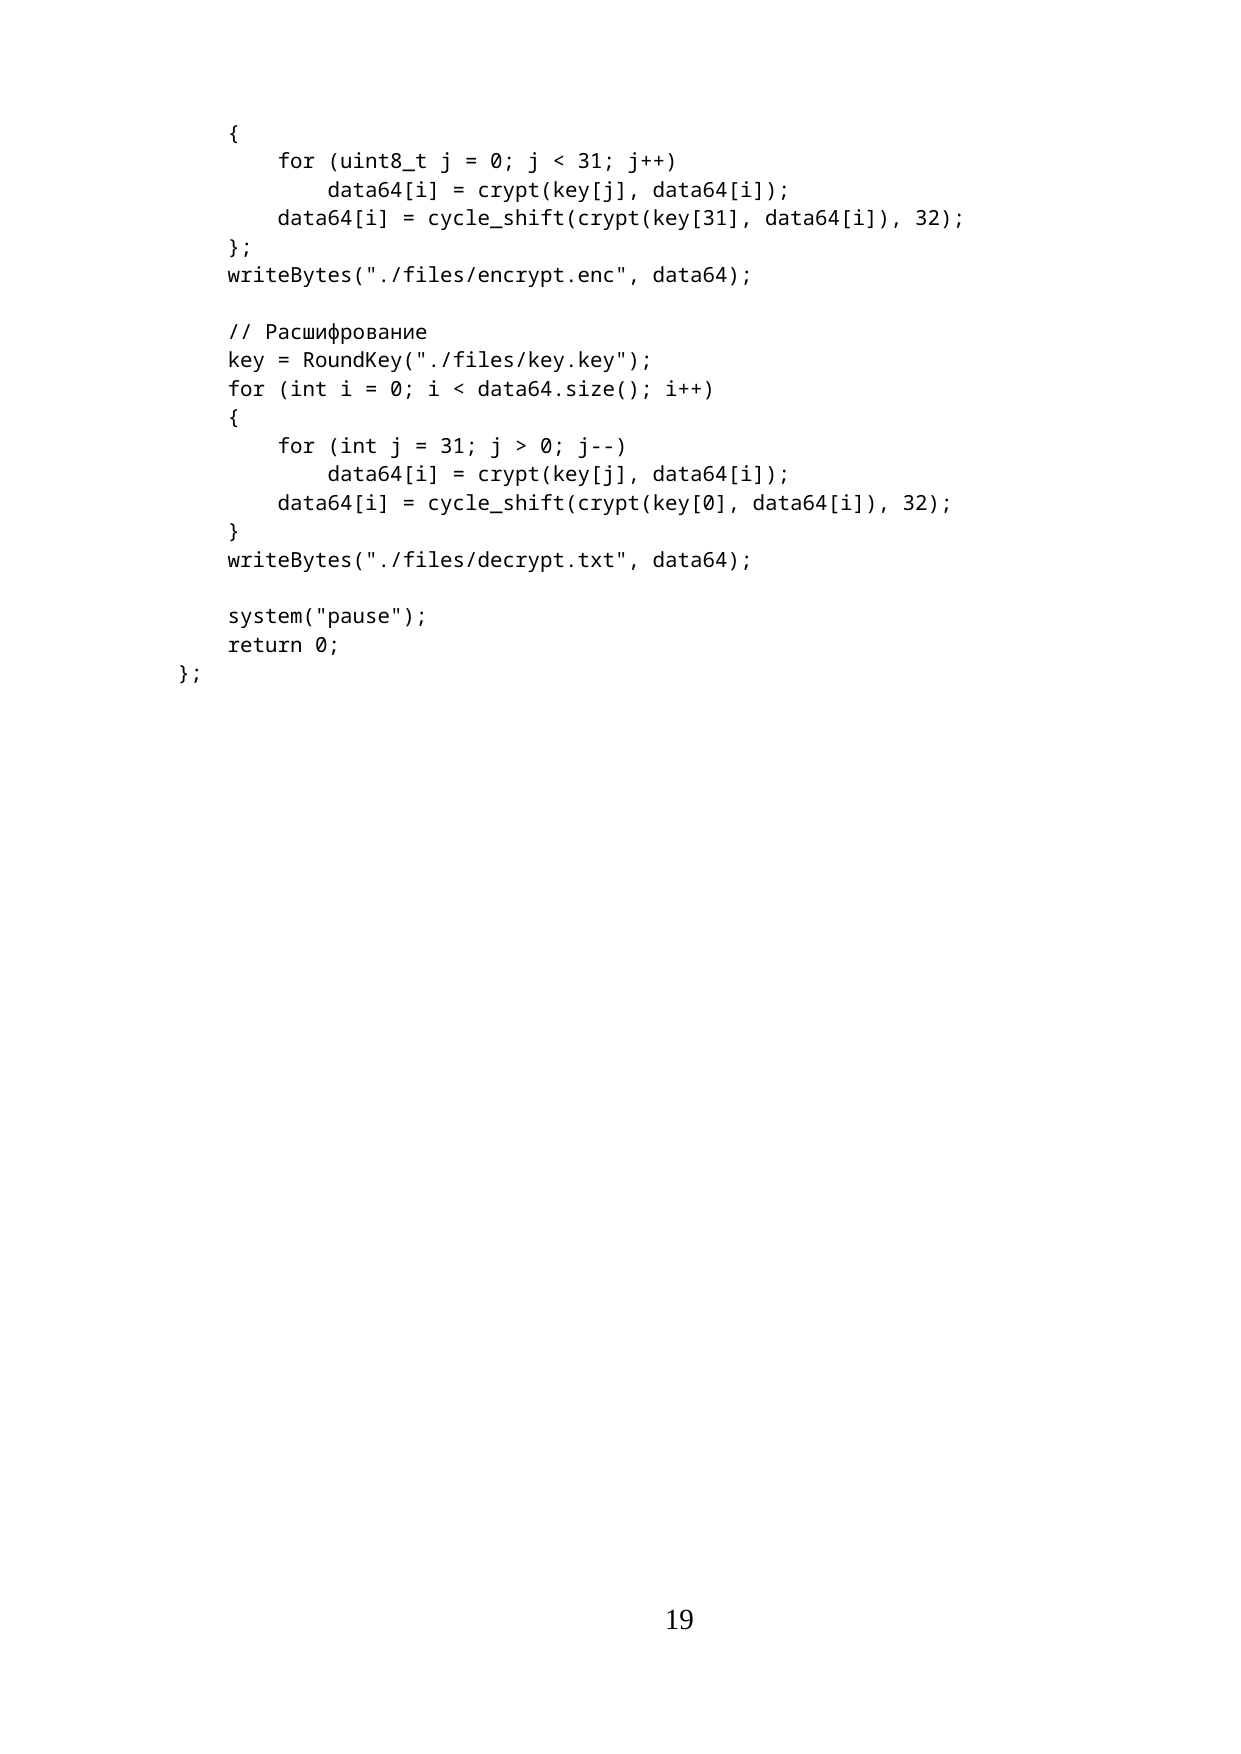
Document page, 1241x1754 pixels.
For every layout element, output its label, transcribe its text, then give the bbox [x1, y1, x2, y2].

text }; [177, 658, 1181, 687]
text system("pause"); [177, 602, 1181, 630]
text writeBytes("./files/decrypt.txt", data64); [177, 545, 1181, 573]
text writeBytes("./files/encrypt.enc", data64); [177, 260, 1181, 289]
text for (int j = 31; j > 0; j--) [177, 431, 1181, 459]
text // Расшифрование [177, 317, 1181, 346]
text { [177, 118, 1181, 147]
text data64[i] = cycle_shift(crypt(key[0], data64[i]), 32); [177, 488, 1181, 516]
text key = RoundKey("./files/key.key"); [177, 346, 1181, 374]
text return 0; [177, 630, 1181, 658]
text data64[i] = crypt(key[j], data64[i]); [177, 175, 1181, 203]
text data64[i] = cycle_shift(crypt(key[31], data64[i]), 32); [177, 203, 1181, 232]
text for (int i = 0; i < data64.size(); i++) [177, 374, 1181, 402]
text } [177, 516, 1181, 545]
text for (uint8_t j = 0; j < 31; j++) [177, 147, 1181, 175]
text data64[i] = crypt(key[j], data64[i]); [177, 459, 1181, 488]
text { [177, 402, 1181, 431]
text }; [177, 232, 1181, 260]
